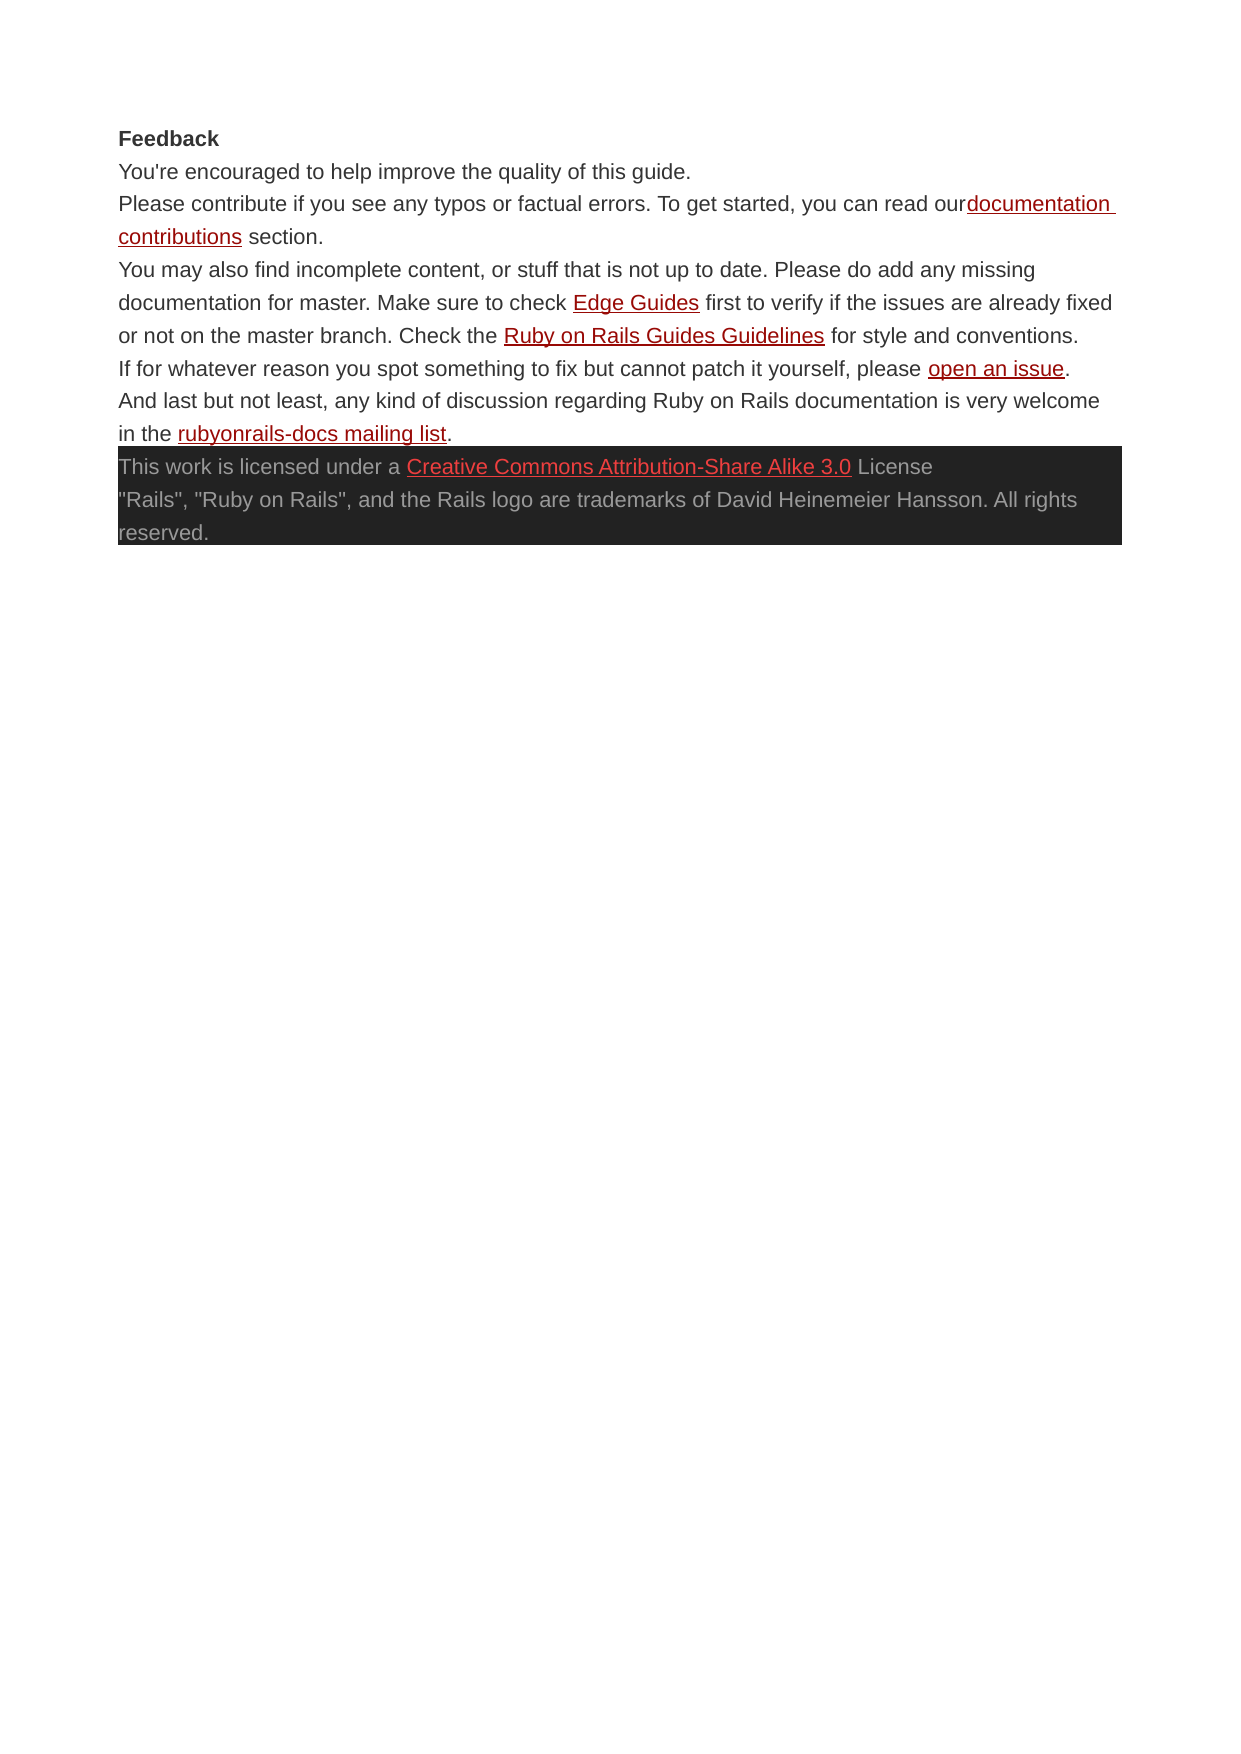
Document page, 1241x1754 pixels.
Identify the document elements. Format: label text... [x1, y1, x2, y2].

text And last but not least, any kind of discussion regarding Ruby on Rails documentation is very welcome in the rubyonrails-docs mailing list. [118, 381, 1122, 446]
text "Rails", "Ruby on Rails", and the Rails logo are trademarks of David Heinemeier Hansson. All rights reserved. [118, 479, 1122, 545]
text You may also find incomplete content, or stuff that is not up to date. Please do add any missing documentation for master. Make sure to check Edge Guides first to verify if the issues are already fixed or not on the master branch. Check the Ruby on Rails Guides Guidelines for style and conventions. [118, 249, 1122, 348]
text Please contribute if you see any typos or factual errors. To get started, you can read ourdocumentation contributions section. [118, 184, 1122, 249]
subtitle Feedback [118, 118, 1122, 151]
text You're encouraged to help improve the quality of this guide. [118, 151, 1122, 184]
text This work is licensed under a Creative Commons Attribution-Share Alike 3.0 License [118, 446, 1122, 479]
text If for whatever reason you spot something to fix but cannot patch it yourself, please open an issue. [118, 348, 1122, 381]
